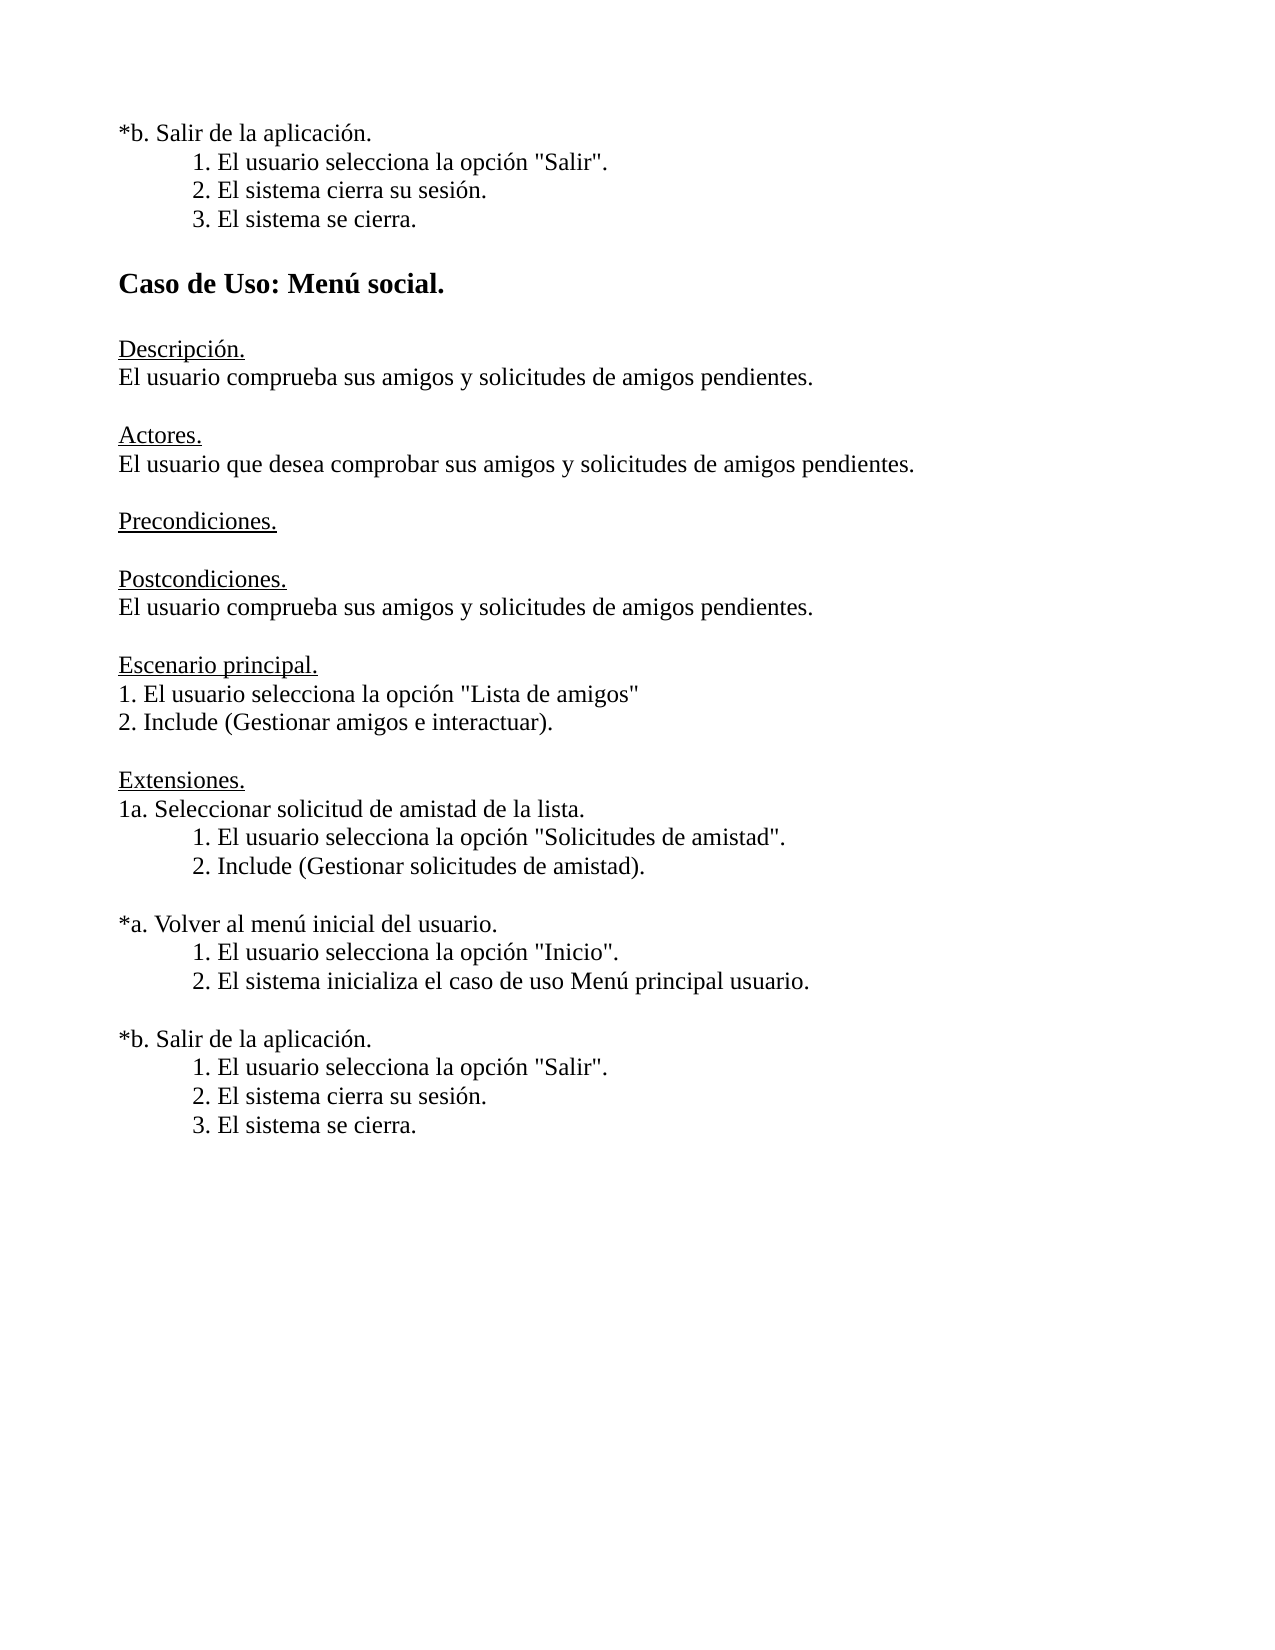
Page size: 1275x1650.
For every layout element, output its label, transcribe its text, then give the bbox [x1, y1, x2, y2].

text 3. El sistema se cierra. [118, 1110, 1157, 1139]
text Precondiciones. [118, 506, 1157, 535]
text 2. El sistema cierra su sesión. [118, 176, 1157, 204]
text 1. El usuario selecciona la opción "Solicitudes de amistad". [118, 822, 1157, 851]
text Extensiones. [118, 765, 1157, 794]
text Postcondiciones. [118, 564, 1157, 592]
text 2. El sistema cierra su sesión. [118, 1081, 1157, 1110]
text 3. El sistema se cierra. [118, 204, 1157, 233]
text 1a. Seleccionar solicitud de amistad de la lista. [118, 794, 1157, 822]
text El usuario comprueba sus amigos y solicitudes de amigos pendientes. [118, 362, 1157, 391]
text El usuario que desea comprobar sus amigos y solicitudes de amigos pendientes. [118, 449, 1157, 477]
text 2. Include (Gestionar amigos e interactuar). [118, 707, 1157, 736]
text 1. El usuario selecciona la opción "Salir". [118, 147, 1157, 176]
text 1. El usuario selecciona la opción "Inicio". [118, 937, 1157, 966]
text *b. Salir de la aplicación. [118, 1024, 1157, 1052]
text El usuario comprueba sus amigos y solicitudes de amigos pendientes. [118, 592, 1157, 621]
text *b. Salir de la aplicación. [118, 118, 1157, 147]
text 1. El usuario selecciona la opción "Salir". [118, 1052, 1157, 1081]
text Descripción. [118, 334, 1157, 362]
text *a. Volver al menú inicial del usuario. [118, 909, 1157, 937]
text 1. El usuario selecciona la opción "Lista de amigos" [118, 679, 1157, 707]
text 2. El sistema inicializa el caso de uso Menú principal usuario. [118, 966, 1157, 995]
text 2. Include (Gestionar solicitudes de amistad). [118, 851, 1157, 880]
text Caso de Uso: Menú social. [118, 267, 1157, 300]
text Escenario principal. [118, 650, 1157, 679]
text Actores. [118, 420, 1157, 449]
